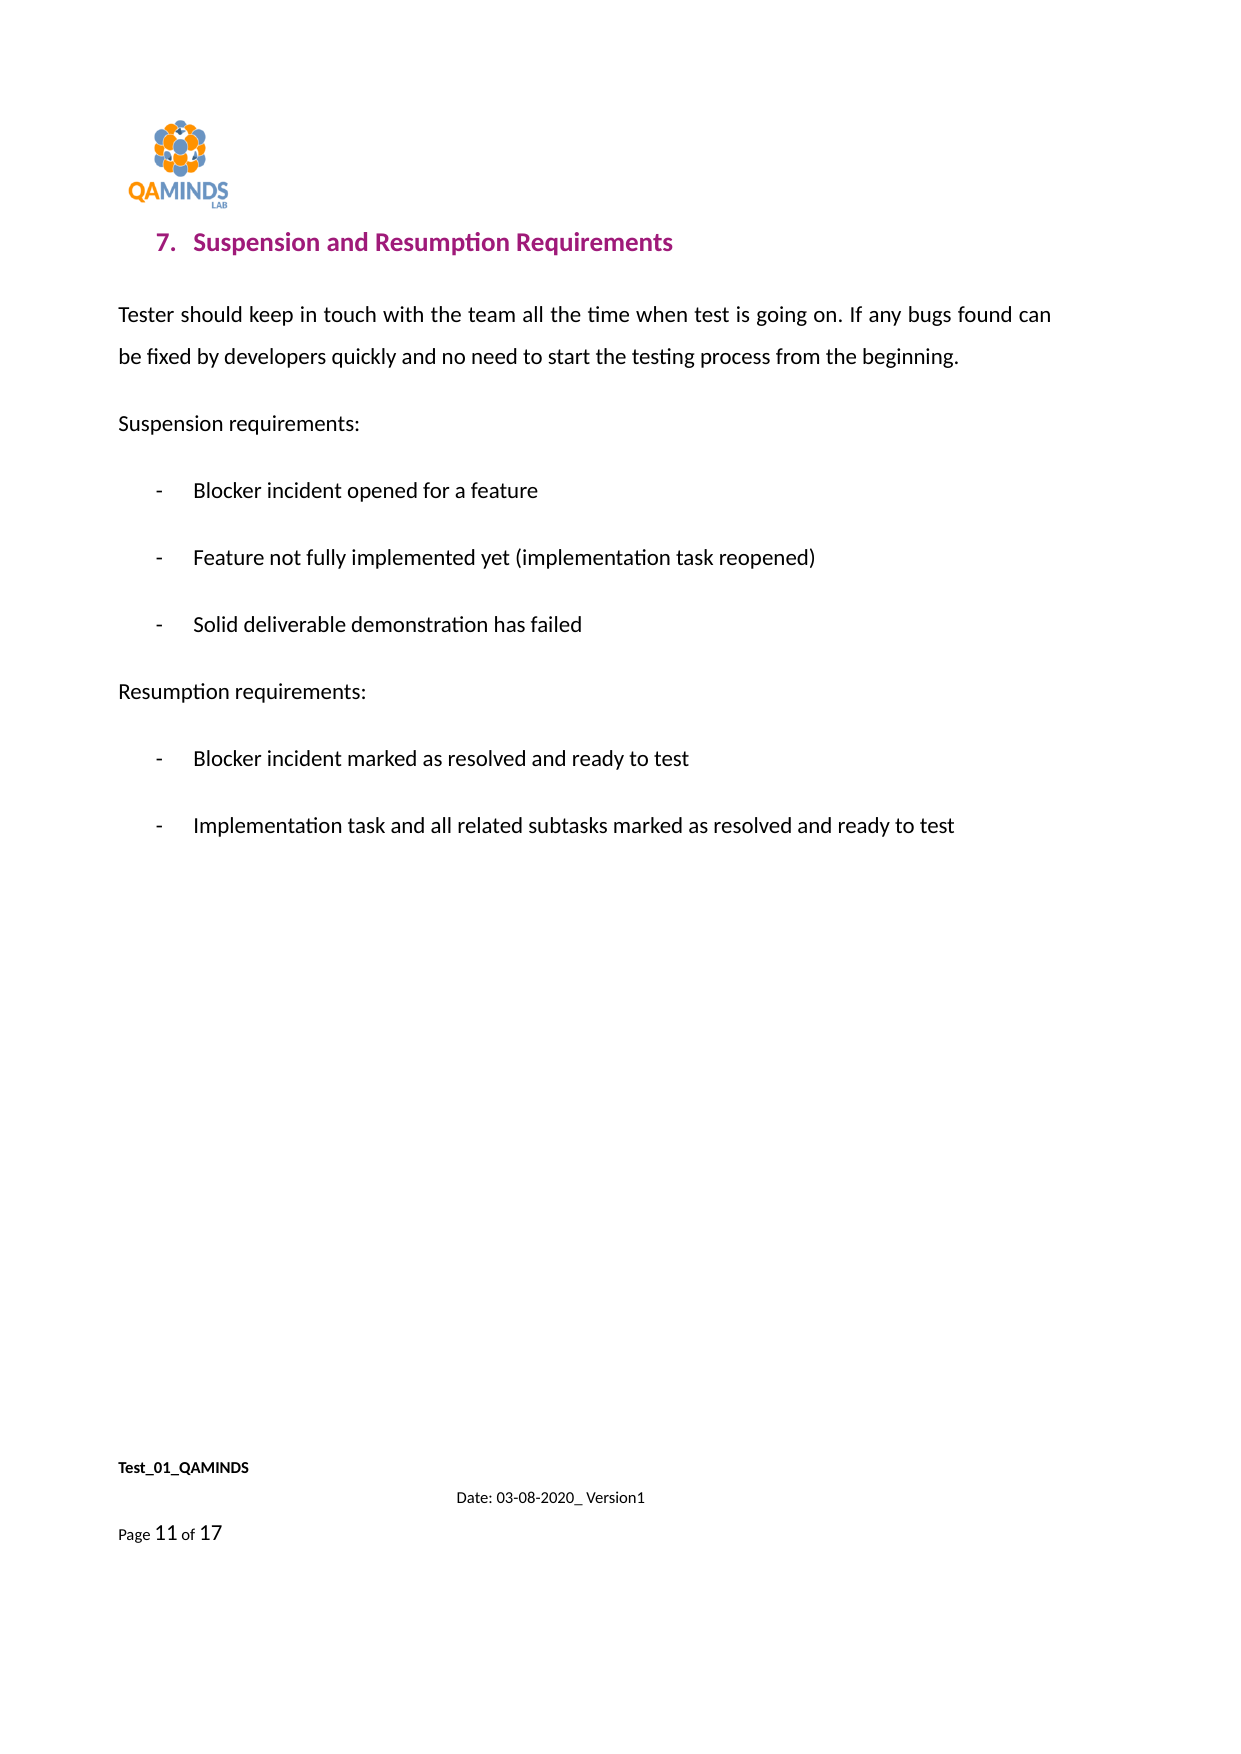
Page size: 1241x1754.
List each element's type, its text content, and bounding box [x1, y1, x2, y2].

list Blocker incident opened for a feature [156, 476, 1053, 504]
text Suspension requirements: [118, 409, 1053, 437]
list Implementation task and all related subtasks marked as resolved and ready to test [156, 811, 1053, 839]
subtitle Suspension and Resumption Requirements [156, 225, 1053, 258]
list Solid deliverable demonstration has failed [156, 610, 1053, 638]
list Blocker incident marked as resolved and ready to test [156, 744, 1053, 772]
text Tester should keep in touch with the team all the time when test is going on. If any bugs found can be fixed by developers quickly and no need to start the testing process from the beginning. [118, 300, 1053, 370]
text Resumption requirements: [118, 677, 1053, 705]
list Feature not fully implemented yet (implementation task reopened) [156, 543, 1053, 571]
